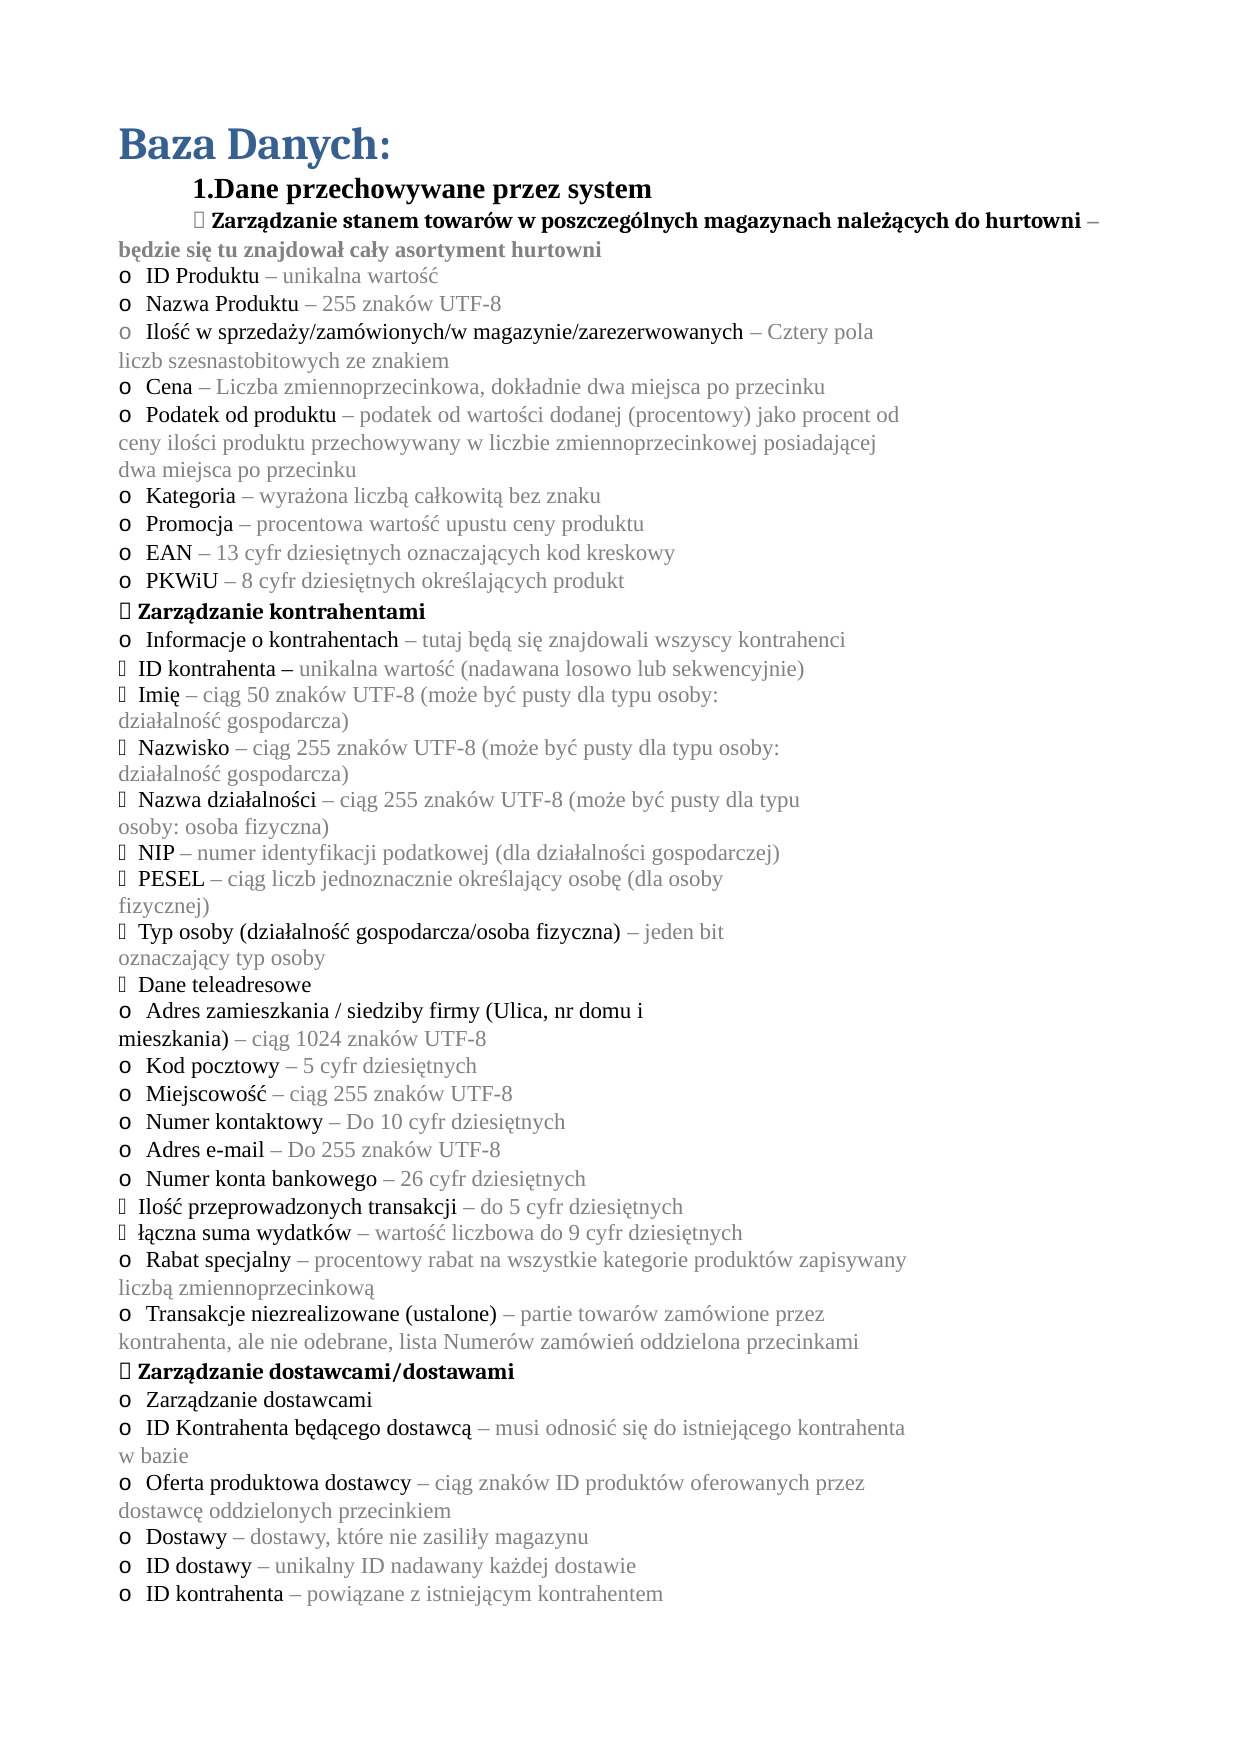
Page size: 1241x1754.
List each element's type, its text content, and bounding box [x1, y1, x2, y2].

text oznaczający typ osoby [118, 944, 1122, 971]
text dostawcę oddzielonych przecinkiem [118, 1497, 1122, 1523]
text o Informacje o kontrahentach – tutaj będą się znajdowali wszyscy kontrahenci [118, 626, 1122, 654]
text  Zarządzanie kontrahentami [118, 595, 1122, 626]
text  Dane teleadresowe [118, 971, 1122, 997]
text o Transakcje niezrealizowane (ustalone) – partie towarów zamówione przez [118, 1300, 1122, 1328]
text  Imię – ciąg 50 znaków UTF-8 (może być pusty dla typu osoby: [118, 681, 1122, 707]
text o EAN – 13 cyfr dziesiętnych oznaczających kod kreskowy [118, 539, 1122, 567]
text osoby: osoba fizyczna) [118, 813, 1122, 839]
text o PKWiU – 8 cyfr dziesiętnych określających produkt [118, 567, 1122, 595]
text Baza Danych: [118, 118, 1122, 171]
text  ID kontrahenta – unikalna wartość (nadawana losowo lub sekwencyjnie) [118, 654, 1122, 681]
text działalność gospodarcza) [118, 707, 1122, 734]
text o Nazwa Produktu – 255 znaków UTF-8 [118, 290, 1122, 318]
text liczb szesnastobitowych ze znakiem [118, 347, 1122, 373]
text  Zarządzanie stanem towarów w poszczególnych magazynach należących do hurtowni – będzie się tu znajdował cały asortyment hurtowni [118, 204, 1122, 262]
text o Ilość w sprzedaży/zamówionych/w magazynie/zarezerwowanych – Cztery pola [118, 318, 1122, 347]
text 1.Dane przechowywane przez system [118, 171, 1122, 204]
text liczbą zmiennoprzecinkową [118, 1274, 1122, 1300]
text o Promocja – procentowa wartość upustu ceny produktu [118, 510, 1122, 539]
text dwa miejsca po przecinku [118, 456, 1122, 482]
text o Numer konta bankowego – 26 cyfr dziesiętnych [118, 1165, 1122, 1193]
text o Cena – Liczba zmiennoprzecinkowa, dokładnie dwa miejsca po przecinku [118, 373, 1122, 401]
text o Rabat specjalny – procentowy rabat na wszystkie kategorie produktów zapisywany [118, 1246, 1122, 1274]
text  Typ osoby (działalność gospodarcza/osoba fizyczna) – jeden bit [118, 918, 1122, 944]
text o Podatek od produktu – podatek od wartości dodanej (procentowy) jako procent od [118, 401, 1122, 429]
text o Dostawy – dostawy, które nie zasiliły magazynu [118, 1523, 1122, 1552]
text o ID kontrahenta – powiązane z istniejącym kontrahentem [118, 1580, 1122, 1608]
text o Miejscowość – ciąg 255 znaków UTF-8 [118, 1080, 1122, 1108]
text  PESEL – ciąg liczb jednoznacznie określający osobę (dla osoby [118, 865, 1122, 892]
text  Zarządzanie dostawcami/dostawami [118, 1355, 1122, 1386]
text  Ilość przeprowadzonych transakcji – do 5 cyfr dziesiętnych [118, 1193, 1122, 1219]
text w bazie [118, 1442, 1122, 1469]
text  NIP – numer identyfikacji podatkowej (dla działalności gospodarczej) [118, 839, 1122, 865]
text działalność gospodarcza) [118, 760, 1122, 786]
text o ID Kontrahenta będącego dostawcą – musi odnosić się do istniejącego kontrahenta [118, 1414, 1122, 1442]
text fizycznej) [118, 892, 1122, 918]
text kontrahenta, ale nie odebrane, lista Numerów zamówień oddzielona przecinkami [118, 1328, 1122, 1355]
text o Kategoria – wyrażona liczbą całkowitą bez znaku [118, 482, 1122, 510]
text o Adres zamieszkania / siedziby firmy (Ulica, nr domu i [118, 997, 1122, 1025]
text  Nazwa działalności – ciąg 255 znaków UTF-8 (może być pusty dla typu [118, 786, 1122, 813]
text o ID Produktu – unikalna wartość [118, 262, 1122, 290]
text o Oferta produktowa dostawcy – ciąg znaków ID produktów oferowanych przez [118, 1469, 1122, 1497]
text mieszkania) – ciąg 1024 znaków UTF-8 [118, 1025, 1122, 1052]
text o ID dostawy – unikalny ID nadawany każdej dostawie [118, 1552, 1122, 1580]
text  łączna suma wydatków – wartość liczbowa do 9 cyfr dziesiętnych [118, 1219, 1122, 1246]
text o Adres e-mail – Do 255 znaków UTF-8 [118, 1136, 1122, 1165]
text o Kod pocztowy – 5 cyfr dziesiętnych [118, 1052, 1122, 1080]
text ceny ilości produktu przechowywany w liczbie zmiennoprzecinkowej posiadającej [118, 429, 1122, 456]
text o Numer kontaktowy – Do 10 cyfr dziesiętnych [118, 1108, 1122, 1136]
text o Zarządzanie dostawcami [118, 1386, 1122, 1414]
text  Nazwisko – ciąg 255 znaków UTF-8 (może być pusty dla typu osoby: [118, 734, 1122, 760]
